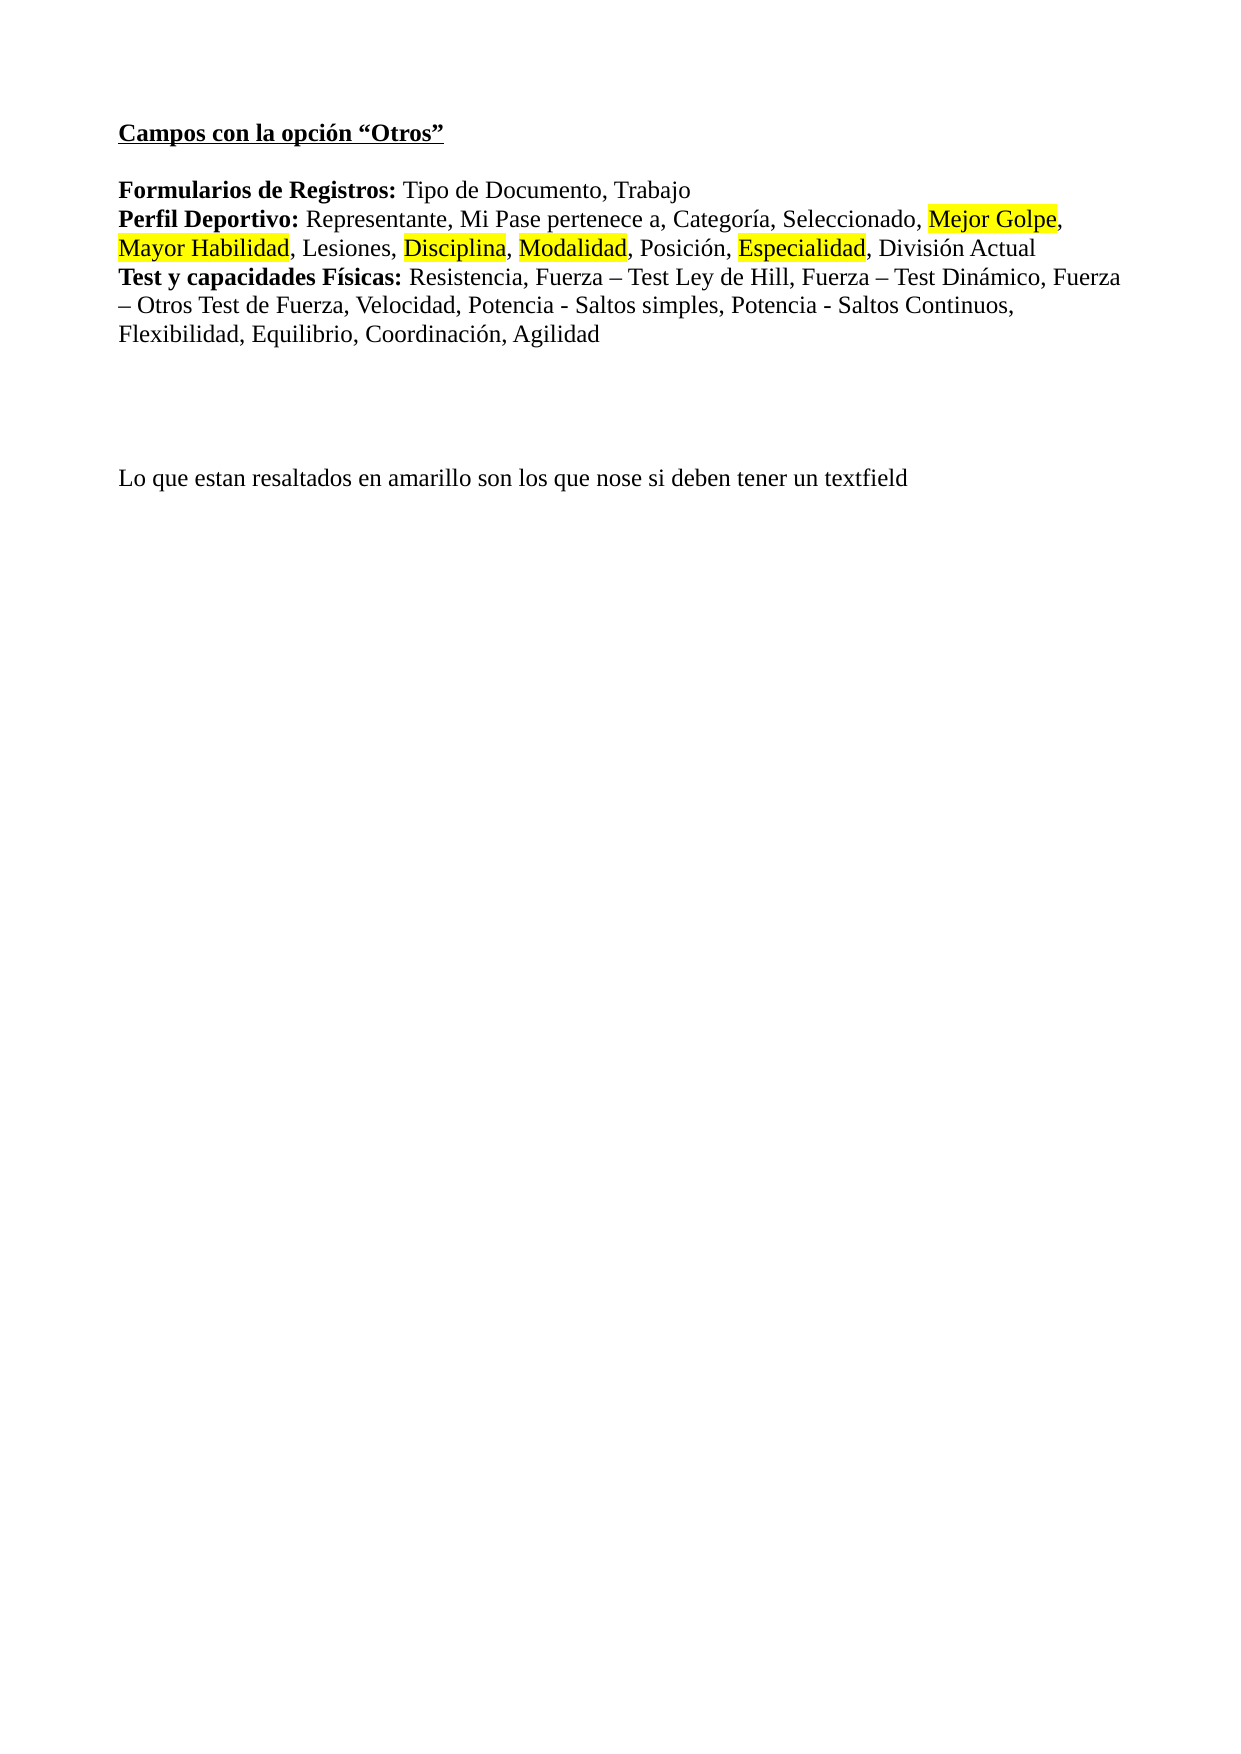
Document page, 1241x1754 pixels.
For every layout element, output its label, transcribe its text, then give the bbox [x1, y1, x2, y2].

text Test y capacidades Físicas: Resistencia, Fuerza – Test Ley de Hill, Fuerza – Test Dinámico, Fuerza – Otros Test de Fuerza, Velocidad, Potencia - Saltos simples, Potencia - Saltos Continuos, Flexibilidad, Equilibrio, Coordinación, Agilidad [118, 262, 1122, 348]
text Lo que estan resaltados en amarillo son los que nose si deben tener un textfield [118, 463, 1122, 492]
text Campos con la opción “Otros” [118, 118, 1122, 147]
text Perfil Deportivo: Representante, Mi Pase pertenece a, Categoría, Seleccionado, Mejor Golpe, Mayor Habilidad, Lesiones, Disciplina, Modalidad, Posición, Especialidad, División Actual [118, 204, 1122, 262]
text Formularios de Registros: Tipo de Documento, Trabajo [118, 176, 1122, 204]
